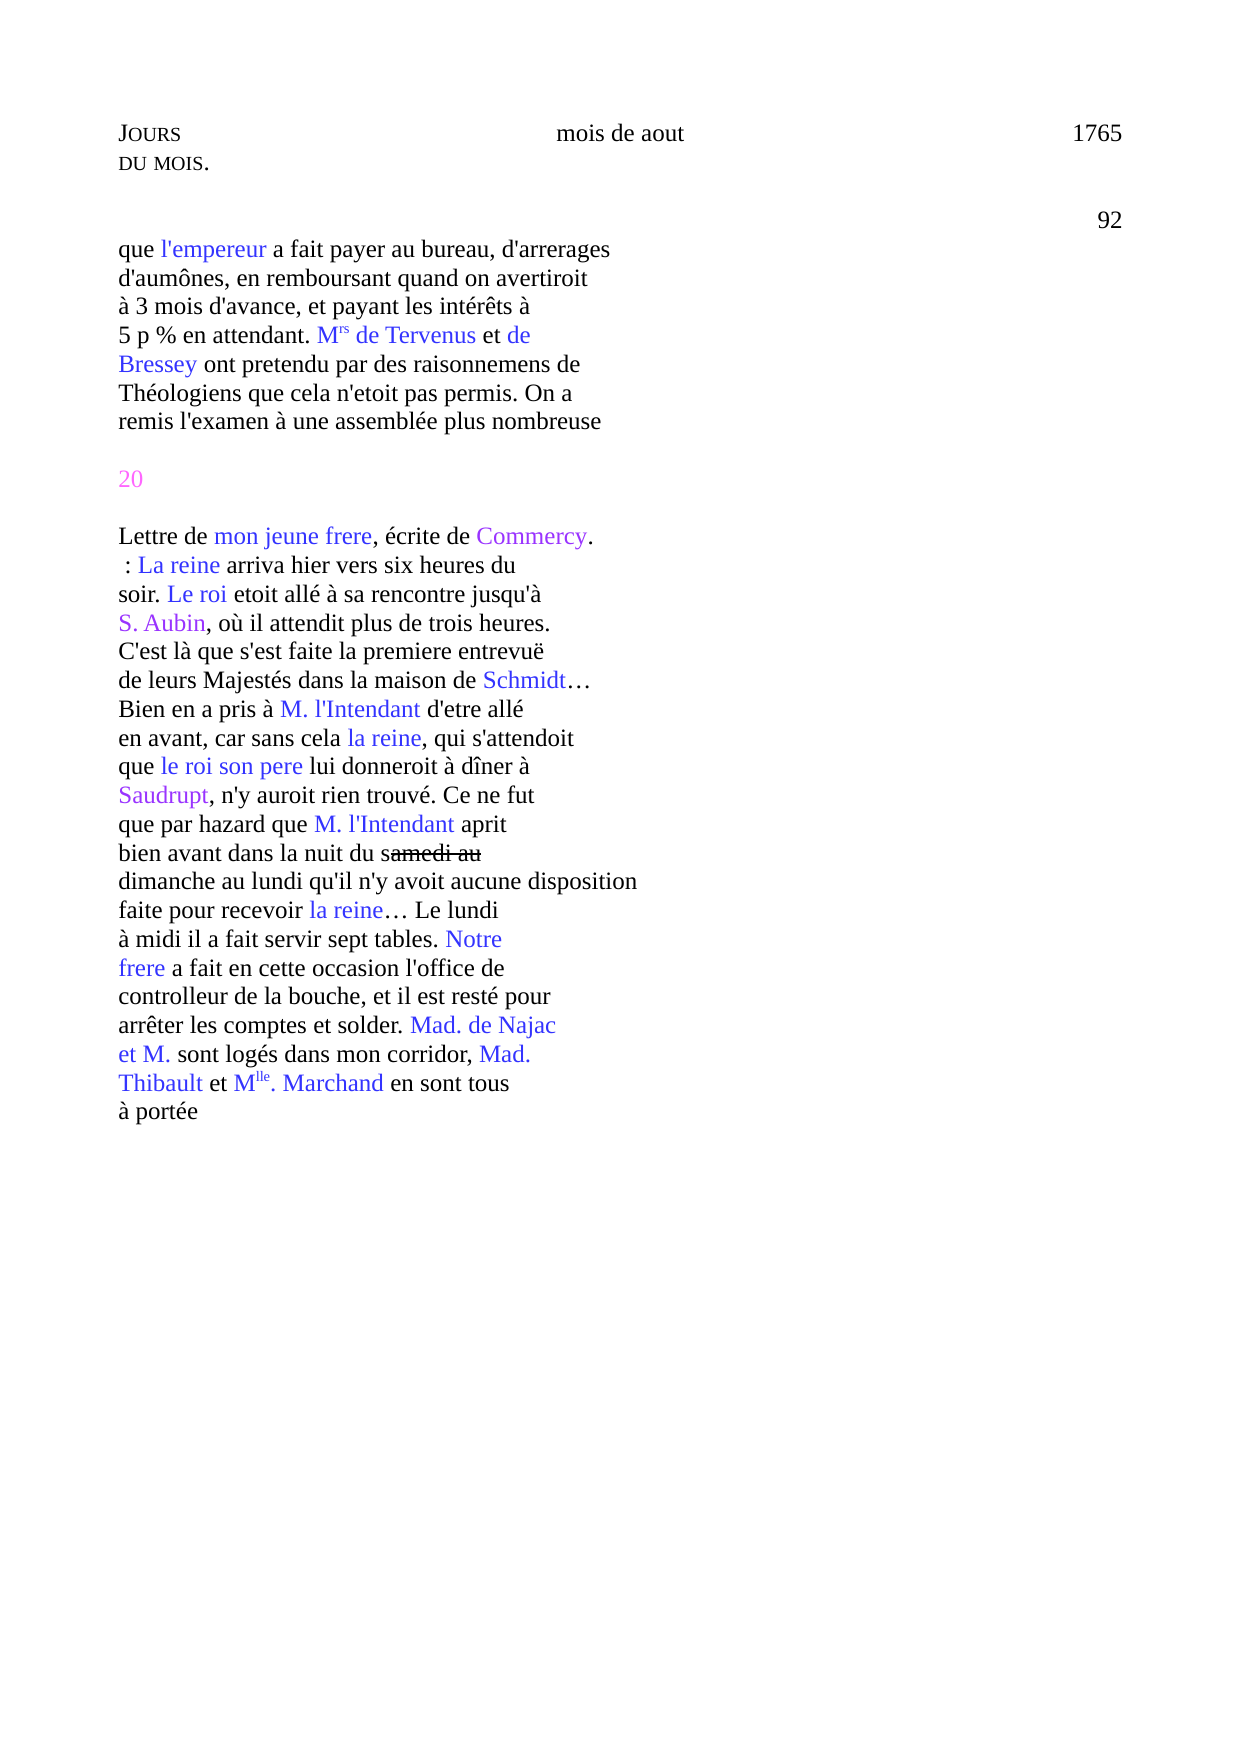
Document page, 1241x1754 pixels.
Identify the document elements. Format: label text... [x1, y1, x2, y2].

text que l'empereur a fait payer au bureau, d'arrerages d'aumônes, en remboursant quand on avertiroit à 3 mois d'avance, et payant les intérêts à 5 p % en attendant. Mrs de Tervenus et de Bressey ont pretendu par des raisonnemens de Théologiens que cela n'etoit pas permis. On a remis l'examen à une assemblée plus nombreuse [118, 234, 1122, 435]
text 20 Lettre de mon jeune frere, écrite de Commercy. : La reine arriva hier vers six heures du soir. Le roi etoit allé à sa rencontre jusqu'à S. Aubin, où il attendit plus de trois heures. C'est là que s'est faite la premiere entrevuë de leurs Majestés dans la maison de Schmidt… Bien en a pris à M. l'Intendant d'etre allé en avant, car sans cela la reine, qui s'attendoit que le roi son pere lui donneroit à dîner à Saudrupt, n'y auroit rien trouvé. Ce ne fut que par hazard que M. l'Intendant aprit bien avant dans la nuit du samedi au dimanche au lundi qu'il n'y avoit aucune disposition faite pour recevoir la reine… Le lundi à midi il a fait servir sept tables. Notre frere a fait en cette occasion l'office de controlleur de la bouche, et il est resté pour arrêter les comptes et solder. Mad. de Najac et M. sont logés dans mon corridor, Mad. Thibault et Mlle. Marchand en sont tous à portée [118, 464, 1122, 1125]
text 92 [118, 205, 1122, 234]
